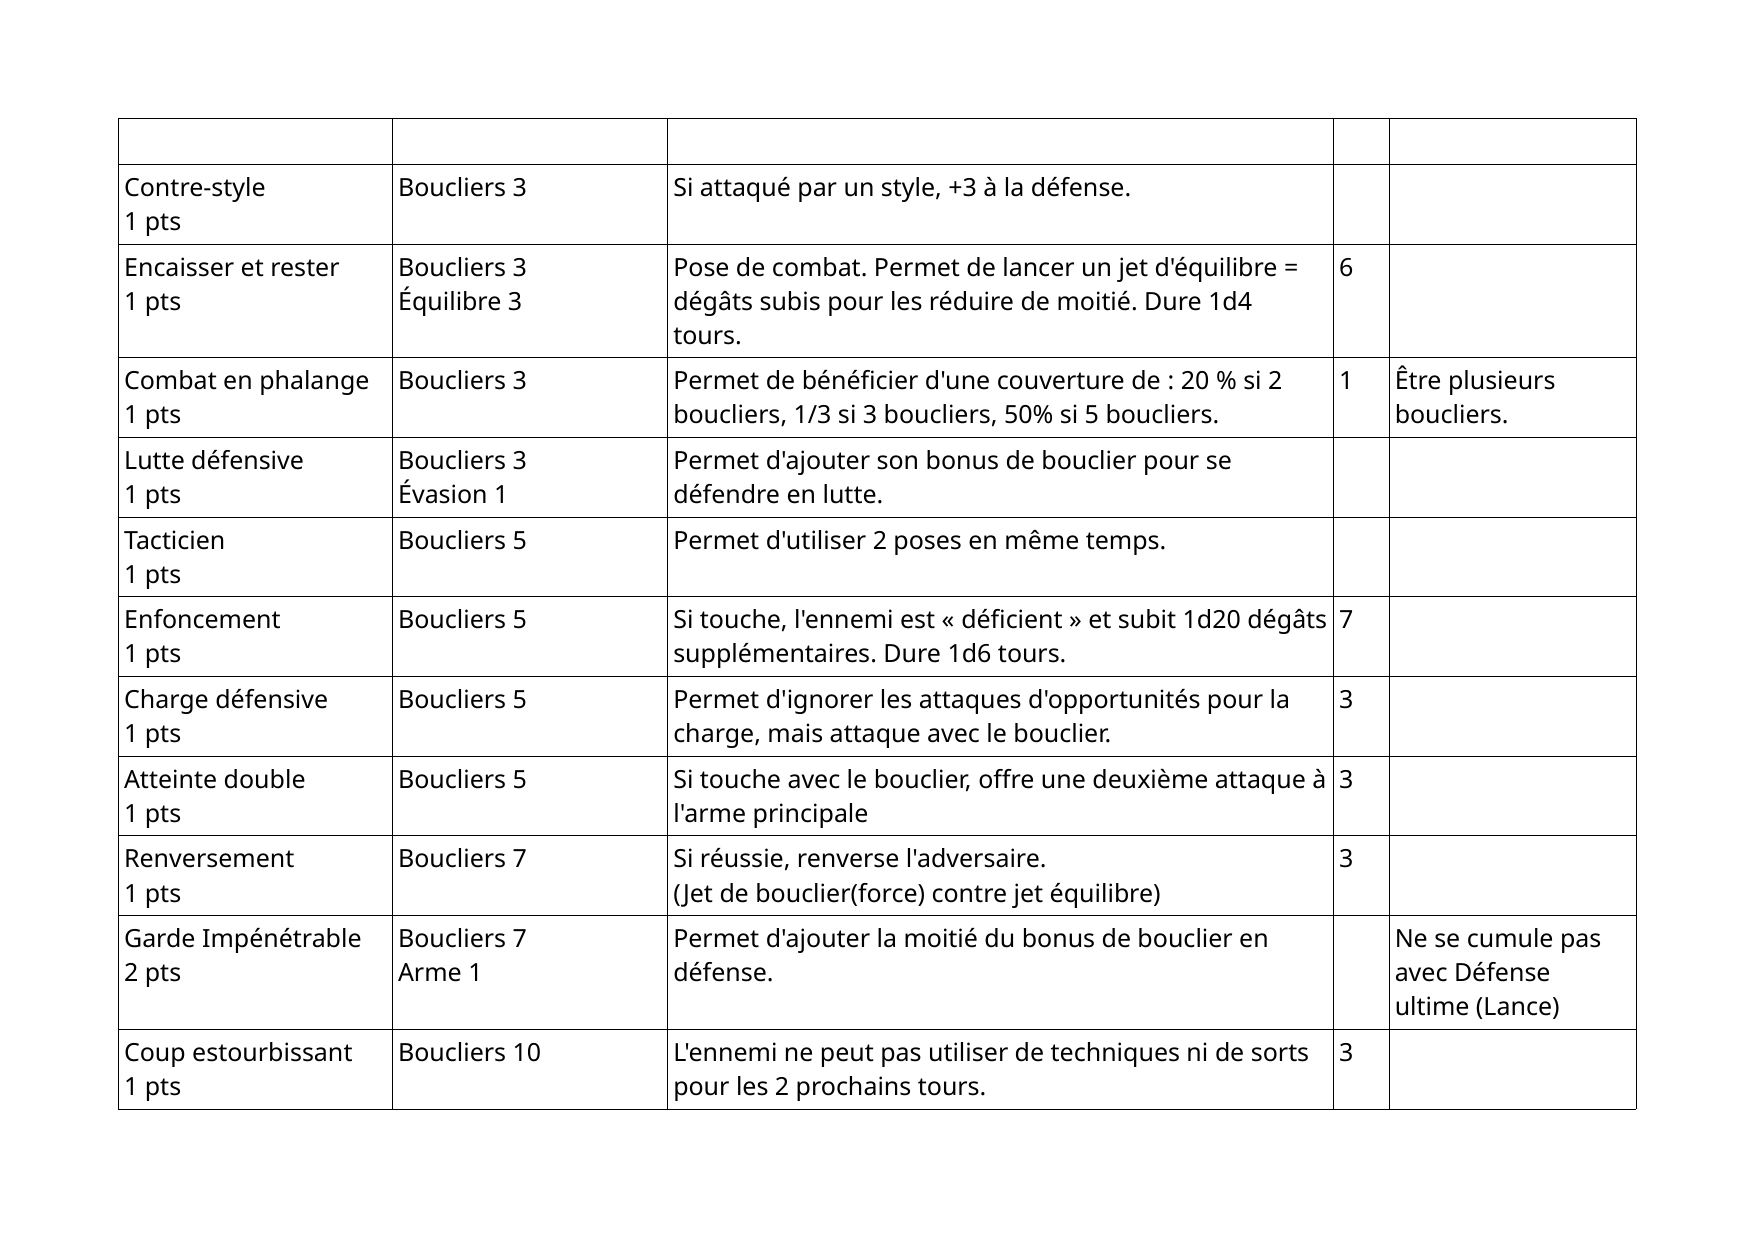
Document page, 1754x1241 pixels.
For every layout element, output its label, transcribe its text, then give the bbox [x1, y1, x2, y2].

table_cell [1334, 165, 1389, 243]
table_cell 3 [1334, 836, 1389, 915]
table_cell Boucliers 3 Évasion 1 [393, 438, 667, 517]
table_cell Permet d'ignorer les attaques d'opportunités pour la charge, mais attaque avec le bouclier. [668, 677, 1333, 756]
table_cell [668, 119, 1333, 164]
table_cell [1390, 597, 1636, 676]
table_cell [1390, 119, 1636, 164]
table_cell [119, 119, 392, 164]
table_cell Boucliers 3 [393, 358, 667, 437]
table_cell 7 [1334, 597, 1389, 676]
table_cell Boucliers 5 [393, 597, 667, 676]
table_cell Encaisser et rester 1 pts [119, 245, 392, 357]
table_cell Boucliers 10 [393, 1030, 667, 1108]
table_cell L'ennemi ne peut pas utiliser de techniques ni de sorts pour les 2 prochains tours. [668, 1030, 1333, 1108]
table_cell [1334, 916, 1389, 1029]
table_cell 6 [1334, 245, 1389, 357]
table_cell Boucliers 7 [393, 836, 667, 915]
table_cell Si réussie, renverse l'adversaire. (Jet de bouclier(force) contre jet équilibre) [668, 836, 1333, 915]
table_cell [393, 119, 667, 164]
table_cell [1334, 518, 1389, 596]
table_cell Renversement 1 pts [119, 836, 392, 915]
table_cell Tacticien 1 pts [119, 518, 392, 596]
table_cell Contre-style 1 pts [119, 165, 392, 243]
table_cell Boucliers 5 [393, 677, 667, 756]
table_cell 3 [1334, 1030, 1389, 1108]
table_cell 3 [1334, 677, 1389, 756]
table_cell Pose de combat. Permet de lancer un jet d'équilibre = dégâts subis pour les réduire de moitié. Dure 1d4 tours. [668, 245, 1333, 357]
table_cell Boucliers 3 [393, 165, 667, 243]
table_cell Si touche, l'ennemi est « déficient » et subit 1d20 dégâts supplémentaires. Dure 1d6 tours. [668, 597, 1333, 676]
table_cell Si attaqué par un style, +3 à la défense. [668, 165, 1333, 243]
table_cell [1390, 1030, 1636, 1108]
table_cell [1390, 245, 1636, 357]
table_cell Boucliers 7 Arme 1 [393, 916, 667, 1029]
table_cell Ne se cumule pas avec Défense ultime (Lance) [1390, 916, 1636, 1029]
table_cell Enfoncement 1 pts [119, 597, 392, 676]
table_cell 1 [1334, 358, 1389, 437]
table_cell Lutte défensive 1 pts [119, 438, 392, 517]
table_cell Boucliers 5 [393, 757, 667, 835]
table_cell [1334, 119, 1389, 164]
table_cell [1334, 438, 1389, 517]
table_cell Combat en phalange 1 pts [119, 358, 392, 437]
table_cell Boucliers 3 Équilibre 3 [393, 245, 667, 357]
table_cell Garde Impénétrable 2 pts [119, 916, 392, 1029]
table_cell [1390, 757, 1636, 835]
table_cell [1390, 677, 1636, 756]
table_cell Permet d'ajouter la moitié du bonus de bouclier en défense. [668, 916, 1333, 1029]
table_cell Permet d'ajouter son bonus de bouclier pour se défendre en lutte. [668, 438, 1333, 517]
table_cell [1390, 836, 1636, 915]
table_cell Être plusieurs boucliers. [1390, 358, 1636, 437]
table_cell [1390, 518, 1636, 596]
table_cell Boucliers 5 [393, 518, 667, 596]
table_cell Coup estourbissant 1 pts [119, 1030, 392, 1108]
table_cell Charge défensive 1 pts [119, 677, 392, 756]
table_cell Atteinte double 1 pts [119, 757, 392, 835]
table_cell Permet d'utiliser 2 poses en même temps. [668, 518, 1333, 596]
table_cell Si touche avec le bouclier, offre une deuxième attaque à l'arme principale [668, 757, 1333, 835]
table_cell Permet de bénéficier d'une couverture de : 20 % si 2 boucliers, 1/3 si 3 boucliers, 50% si 5 boucliers. [668, 358, 1333, 437]
table_cell [1390, 165, 1636, 243]
table_cell 3 [1334, 757, 1389, 835]
table_cell [1390, 438, 1636, 517]
